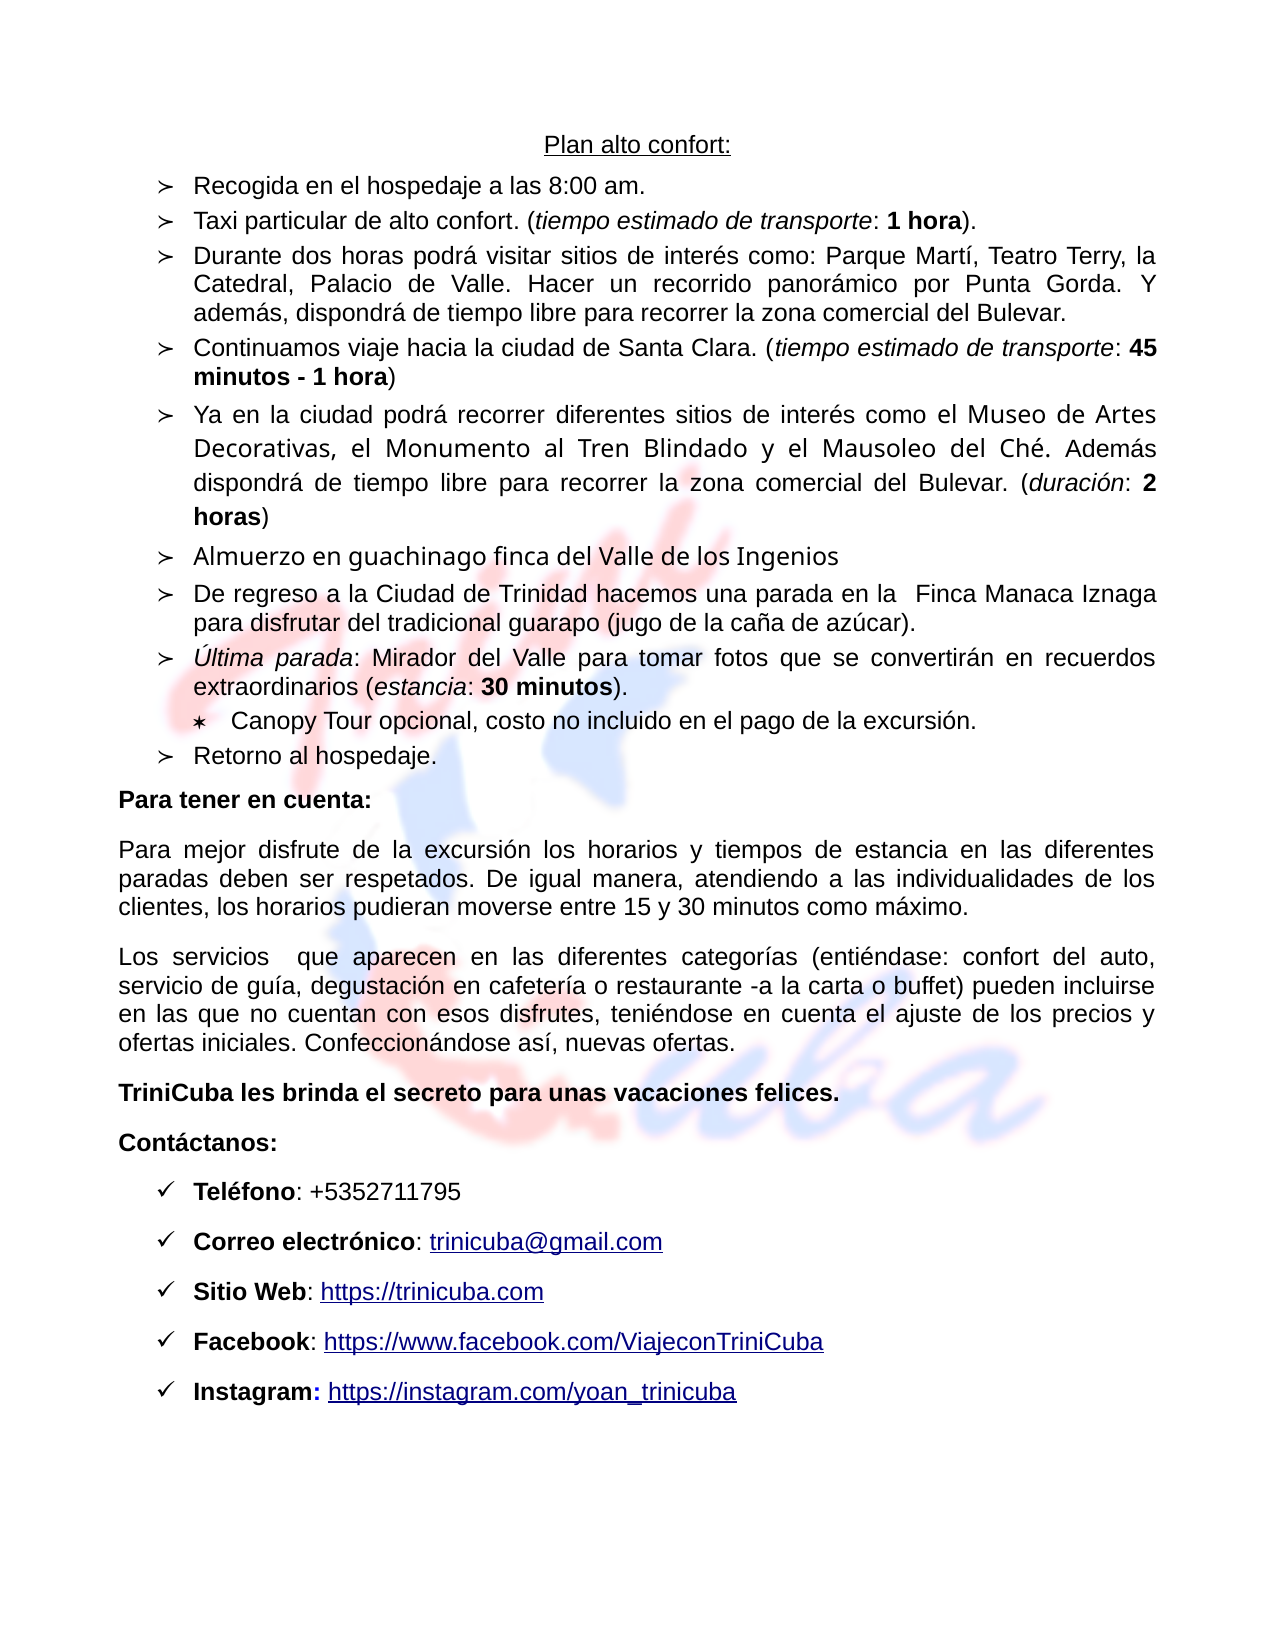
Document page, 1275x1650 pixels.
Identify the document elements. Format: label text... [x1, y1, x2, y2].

list Sitio Web: https://trinicuba.com [156, 1277, 1157, 1306]
list Durante dos horas podrá visitar sitios de interés como: Parque Martí, Teatro Terry, la Catedral, Palacio de Valle. Hacer un recorrido panorámico por Punta Gorda. Y además, dispondrá de tiempo libre para recorrer la zona comercial del Bulevar. [156, 241, 1157, 327]
text Contáctanos: [1148, 1128, 1157, 1156]
text Contáctanos: [118, 1128, 127, 1156]
list Correo electrónico: trinicuba@gmail.com [156, 1227, 1157, 1256]
list Recogida en el hospedaje a las 8:00 am. [156, 171, 1157, 200]
list Instagram: https://instagram.com/yoan_trinicuba [156, 1376, 1157, 1405]
text Plan alto confort: [118, 130, 1157, 159]
list Taxi particular de alto confort. (tiempo estimado de transporte: 1 hora). [156, 206, 1157, 234]
list Facebook: https://www.facebook.com/ViajeconTriniCuba [156, 1327, 1157, 1356]
list Continuamos viaje hacia la ciudad de Santa Clara. (tiempo estimado de transporte: 45 minutos - 1 hora) [156, 333, 1157, 391]
list Ya en la ciudad podrá recorrer diferentes sitios de interés como el Museo de Artes Decorativas, el Monumento al Tren Blindado y el Mausoleo del Ché. Además dispondrá de tiempo libre para recorrer la zona comercial del Bulevar. (duración: 2 horas) [156, 397, 1157, 533]
